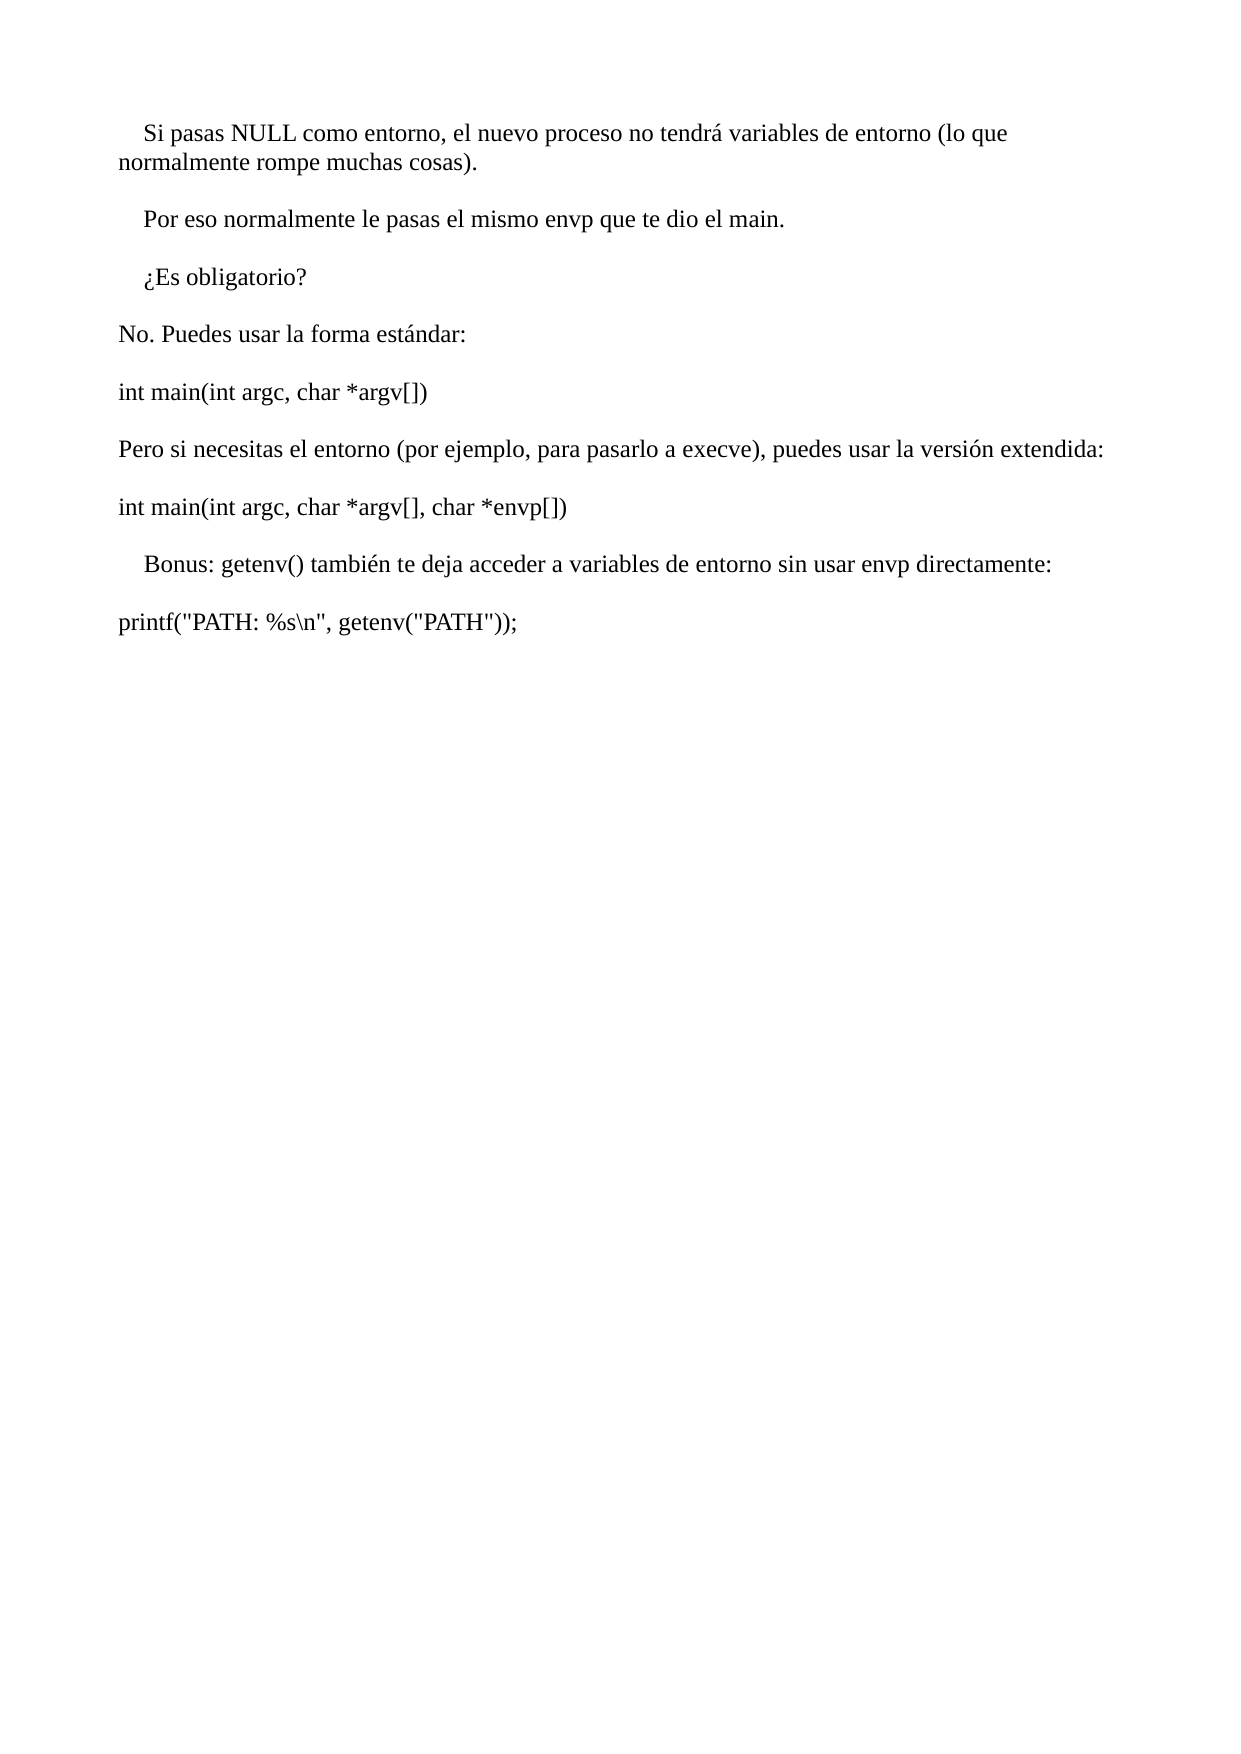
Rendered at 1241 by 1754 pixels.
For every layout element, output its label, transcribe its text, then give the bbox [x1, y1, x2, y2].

text Por eso normalmente le pasas el mismo envp que te dio el main. [118, 204, 1122, 233]
text Si pasas NULL como entorno, el nuevo proceso no tendrá variables de entorno (lo que normalmente rompe muchas cosas). [118, 118, 1122, 176]
text printf("PATH: %s\n", getenv("PATH")); [118, 607, 1122, 636]
text int main(int argc, char *argv[]) [118, 377, 1122, 406]
text int main(int argc, char *argv[], char *envp[]) [118, 492, 1122, 521]
text ✅ ¿Es obligatorio? [118, 262, 1122, 291]
text 💡 Bonus: getenv() también te deja acceder a variables de entorno sin usar envp directamente: [118, 549, 1122, 578]
text Pero si necesitas el entorno (por ejemplo, para pasarlo a execve), puedes usar la versión extendida: [118, 434, 1122, 463]
text No. Puedes usar la forma estándar: [118, 319, 1122, 348]
